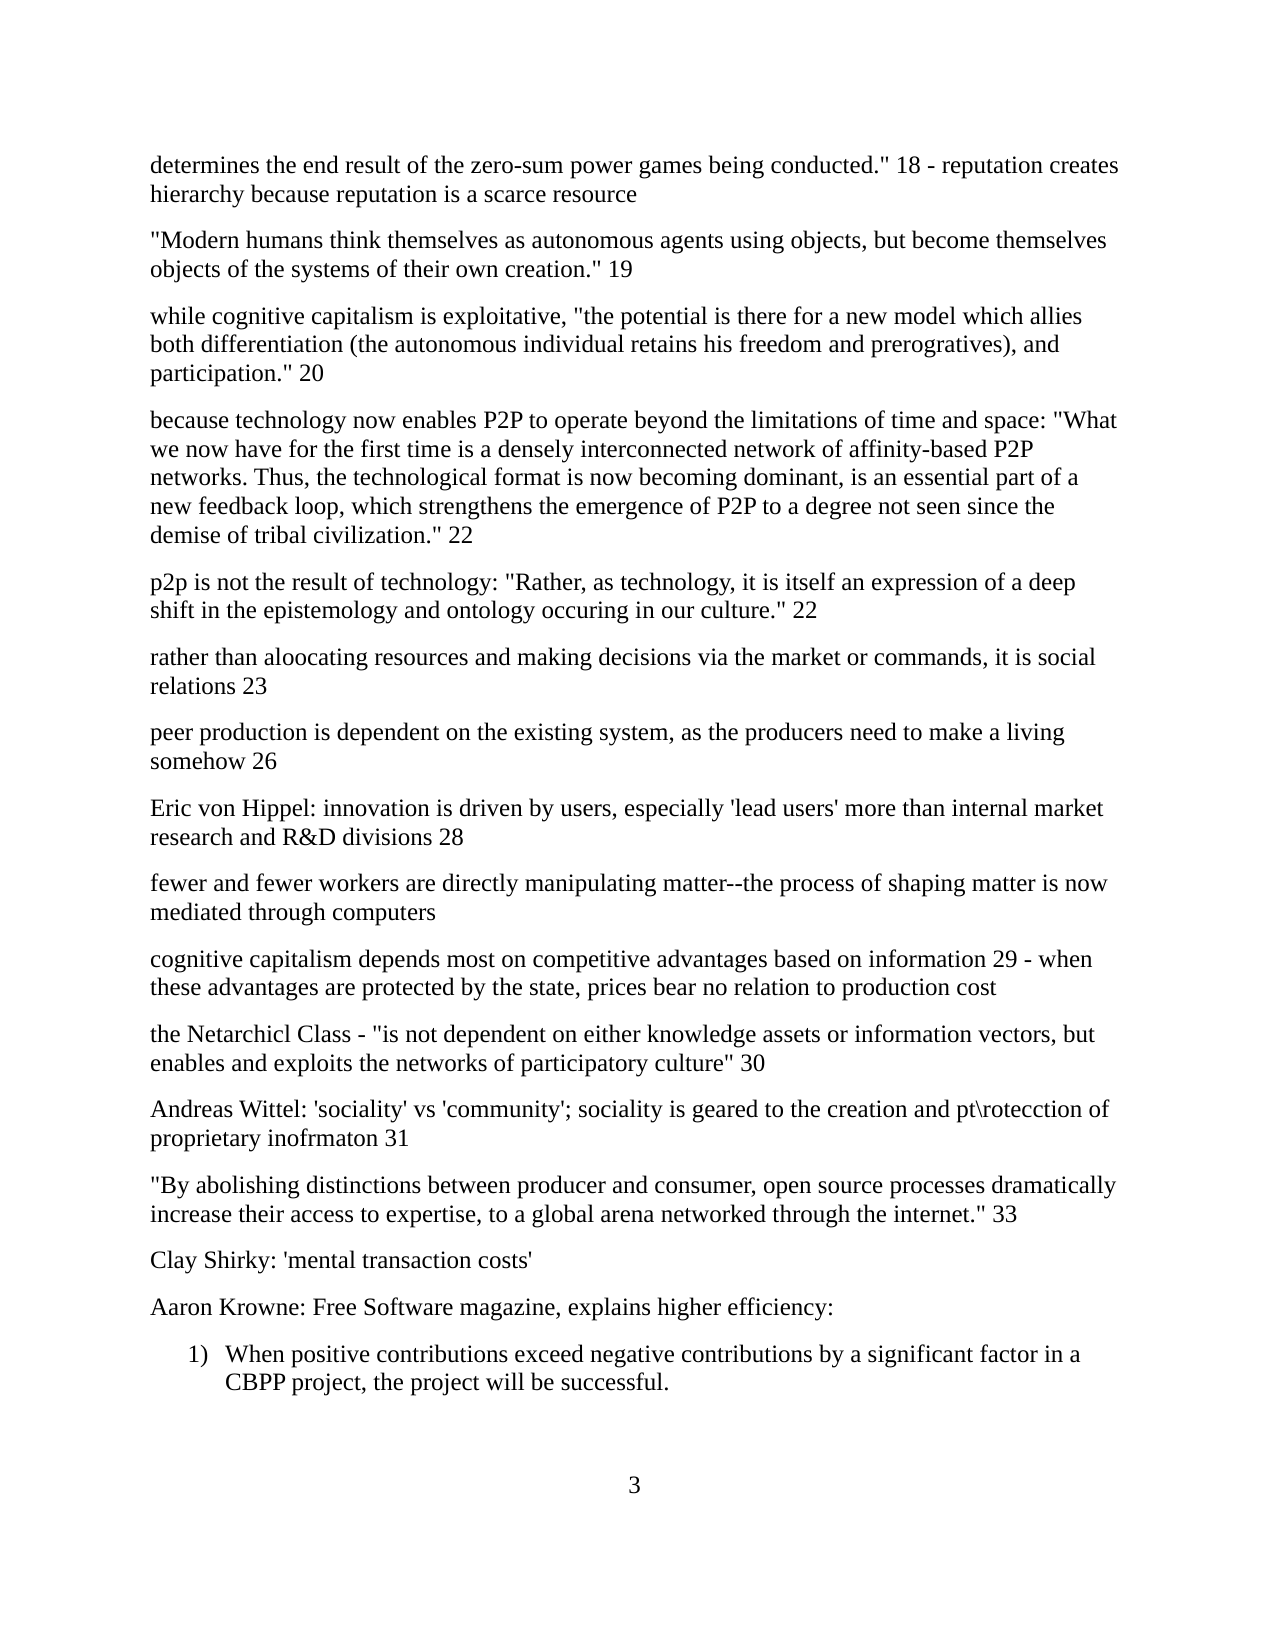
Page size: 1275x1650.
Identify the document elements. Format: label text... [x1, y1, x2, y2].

text because technology now enables P2P to operate beyond the limitations of time and space: "What we now have for the first time is a densely interconnected network of affinity-based P2P networks. Thus, the technological format is now becoming dominant, is an essential part of a new feedback loop, which strengthens the emergence of P2P to a degree not seen since the demise of tribal civilization." 22 [150, 405, 1125, 549]
text peer production is dependent on the existing system, as the producers need to make a living somehow 26 [150, 717, 1125, 775]
text Eric von Hippel: innovation is driven by users, especially 'lead users' more than internal market research and R&D divisions 28 [150, 793, 1125, 850]
text determines the end result of the zero-sum power games being conducted." 18 - reputation creates hierarchy because reputation is a scarce resource [150, 150, 1125, 207]
text cognitive capitalism depends most on competitive advantages based on information 29 - when these advantages are protected by the state, prices bear no relation to production cost [150, 944, 1125, 1001]
text p2p is not the result of technology: "Rather, as technology, it is itself an expression of a deep shift in the epistemology and ontology occuring in our culture." 22 [150, 567, 1125, 624]
text while cognitive capitalism is exploitative, "the potential is there for a new model which allies both differentiation (the autonomous individual retains his freedom and prerogratives), and participation." 20 [150, 301, 1125, 387]
text rather than aloocating resources and making decisions via the market or commands, it is social relations 23 [150, 642, 1125, 699]
text Clay Shirky: 'mental transaction costs' [150, 1245, 1125, 1274]
text Andreas Wittel: 'sociality' vs 'community'; sociality is geared to the creation and pt\rotecction of proprietary inofrmaton 31 [150, 1094, 1125, 1152]
text "By abolishing distinctions between producer and consumer, open source processes dramatically increase their access to expertise, to a global arena networked through the internet." 33 [150, 1170, 1125, 1227]
text "Modern humans think themselves as autonomous agents using objects, but become themselves objects of the systems of their own creation." 19 [150, 225, 1125, 283]
text the Netarchicl Class - "is not dependent on either knowledge assets or information vectors, but enables and exploits the networks of participatory culture" 30 [150, 1019, 1125, 1077]
list When positive contributions exceed negative contributions by a significant factor in a CBPP project, the project will be successful. [187, 1339, 1125, 1396]
text fewer and fewer workers are directly manipulating matter--the process of shaping matter is now mediated through computers [150, 868, 1125, 926]
text Aaron Krowne: Free Software magazine, explains higher efficiency: [150, 1292, 1125, 1321]
